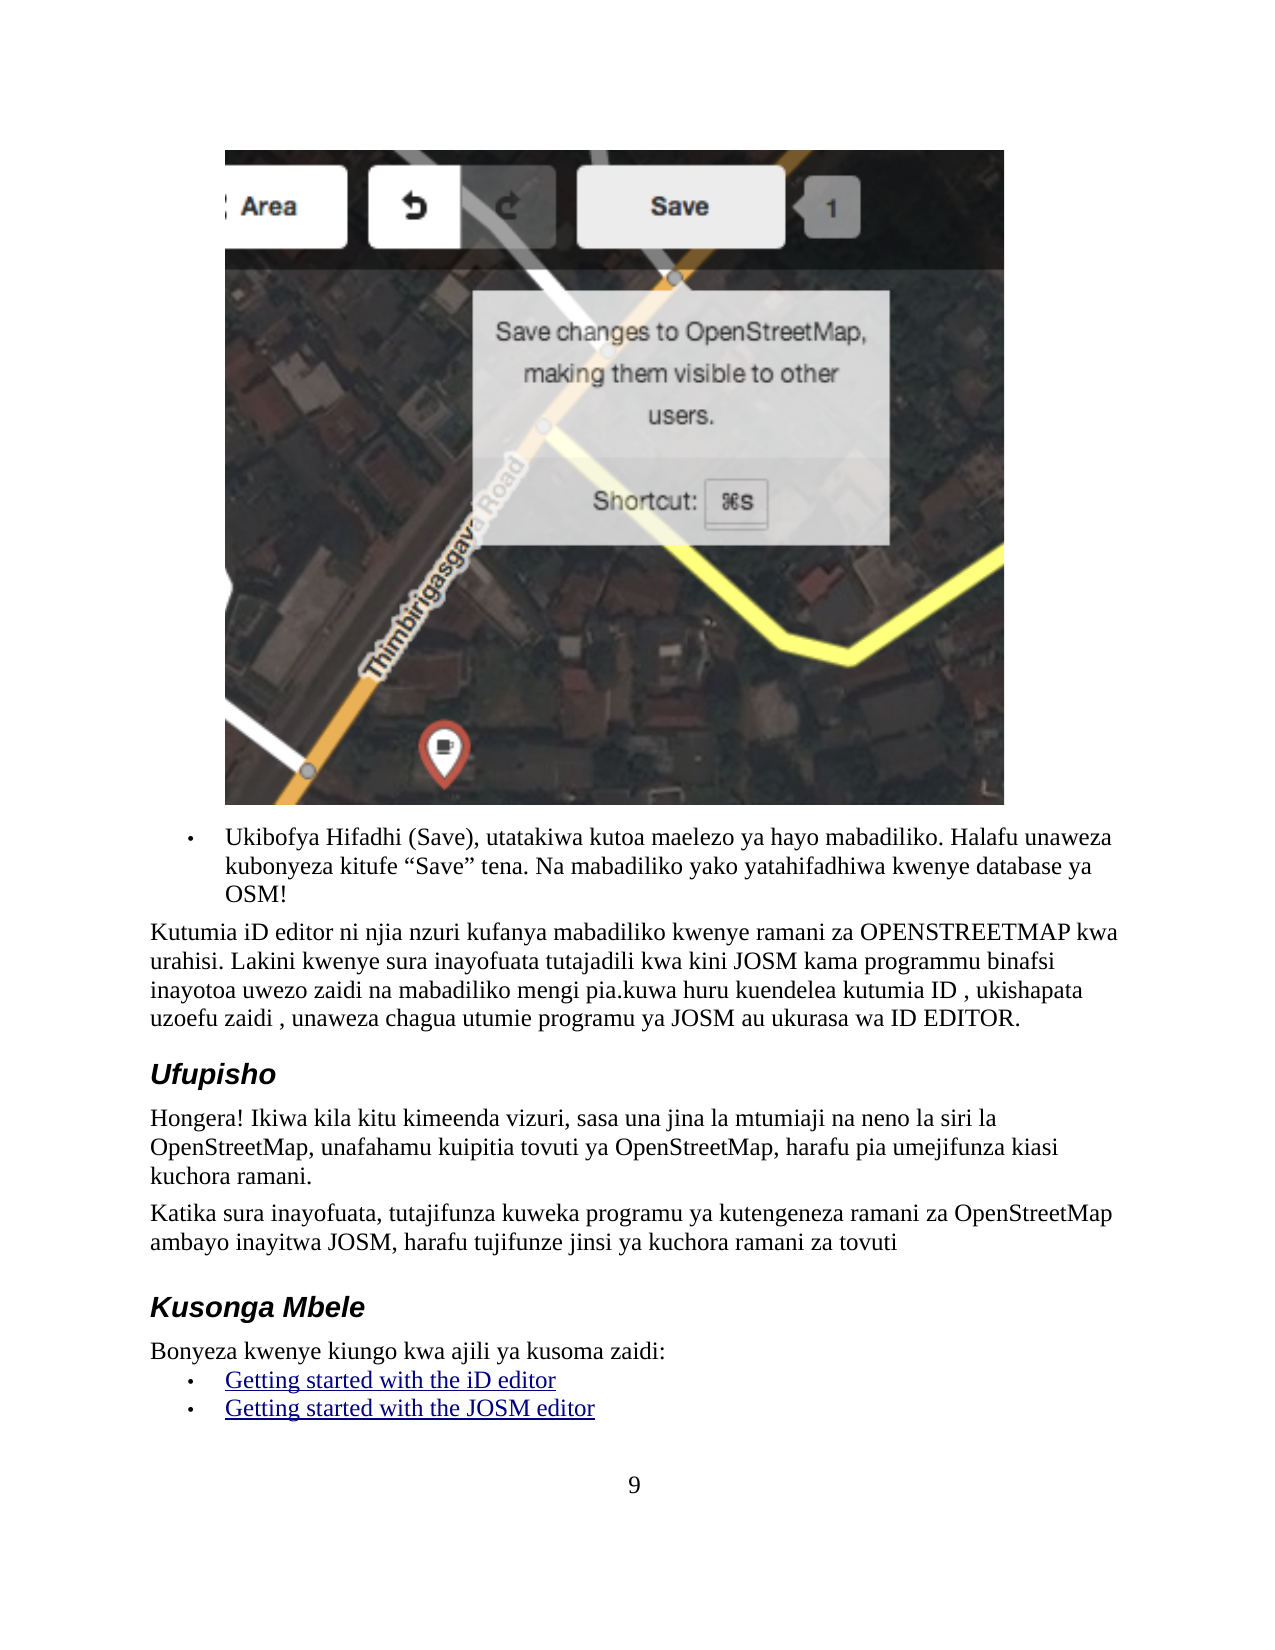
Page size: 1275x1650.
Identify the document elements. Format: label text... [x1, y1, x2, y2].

list Ukibofya Hifadhi (Save), utatakiwa kutoa maelezo ya hayo mabadiliko. Halafu unaweza kubonyeza kitufe “Save” tena. Na mabadiliko yako yatahifadhiwa kwenye database ya OSM! [187, 822, 1125, 908]
picture [225, 150, 1005, 805]
subtitle Ufupisho [150, 1057, 1125, 1091]
text Hongera! Ikiwa kila kitu kimeenda vizuri, sasa una jina la mtumiaji na neno la siri la OpenStreetMap, unafahamu kuipitia tovuti ya OpenStreetMap, harafu pia umejifunza kiasi kuchora ramani. [150, 1103, 1125, 1189]
text Katika sura inayofuata, tutajifunza kuweka programu ya kutengeneza ramani za OpenStreetMap ambayo inayitwa JOSM, harafu tujifunze jinsi ya kuchora ramani za tovuti [150, 1198, 1125, 1256]
text Bonyeza kwenye kiungo kwa ajili ya kusoma zaidi: [150, 1336, 1125, 1365]
subtitle Kusonga Mbele [150, 1290, 1125, 1323]
text Kutumia iD editor ni njia nzuri kufanya mabadiliko kwenye ramani za OPENSTREETMAP kwa urahisi. Lakini kwenye sura inayofuata tutajadili kwa kini JOSM kama programmu binafsi inayotoa uwezo zaidi na mabadiliko mengi pia.kuwa huru kuendelea kutumia ID , ukishapata uzoefu zaidi , unaweza chagua utumie programu ya JOSM au ukurasa wa ID EDITOR. [150, 917, 1125, 1032]
list Getting started with the iD editor [187, 1365, 1125, 1393]
list Getting started with the JOSM editor [187, 1393, 1125, 1422]
